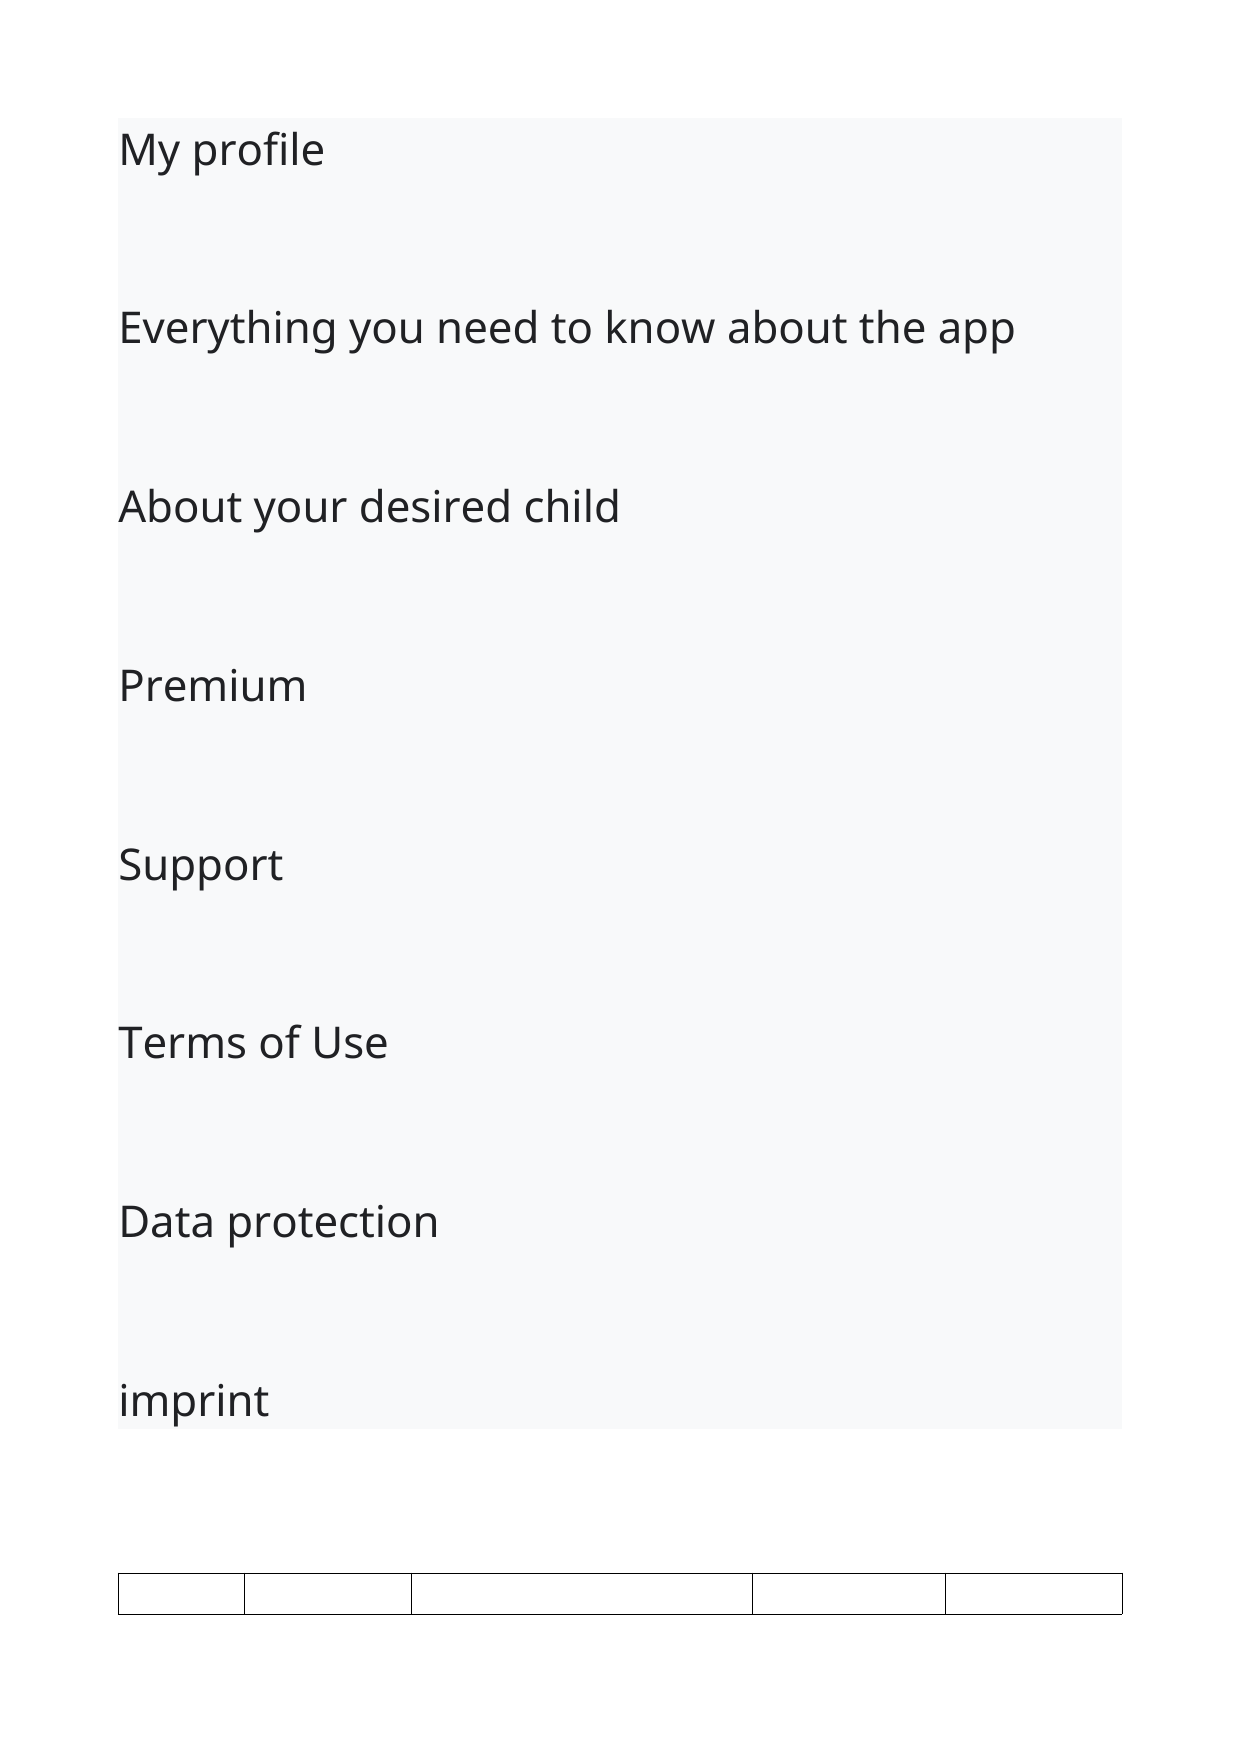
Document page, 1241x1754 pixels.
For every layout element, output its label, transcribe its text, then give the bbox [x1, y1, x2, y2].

text Data protection [118, 1191, 1122, 1250]
text imprint [118, 1369, 1122, 1429]
table_header [245, 1574, 411, 1613]
table_header [119, 1574, 244, 1613]
text Premium [118, 654, 1122, 714]
text Support [118, 833, 1122, 893]
text My profile [118, 118, 1122, 178]
text Everything you need to know about the app [118, 297, 1122, 356]
text About your desired child [118, 476, 1122, 535]
table_header [412, 1574, 752, 1613]
text Terms of Use [118, 1012, 1122, 1071]
table_header [753, 1574, 945, 1613]
table_header [946, 1574, 1122, 1613]
